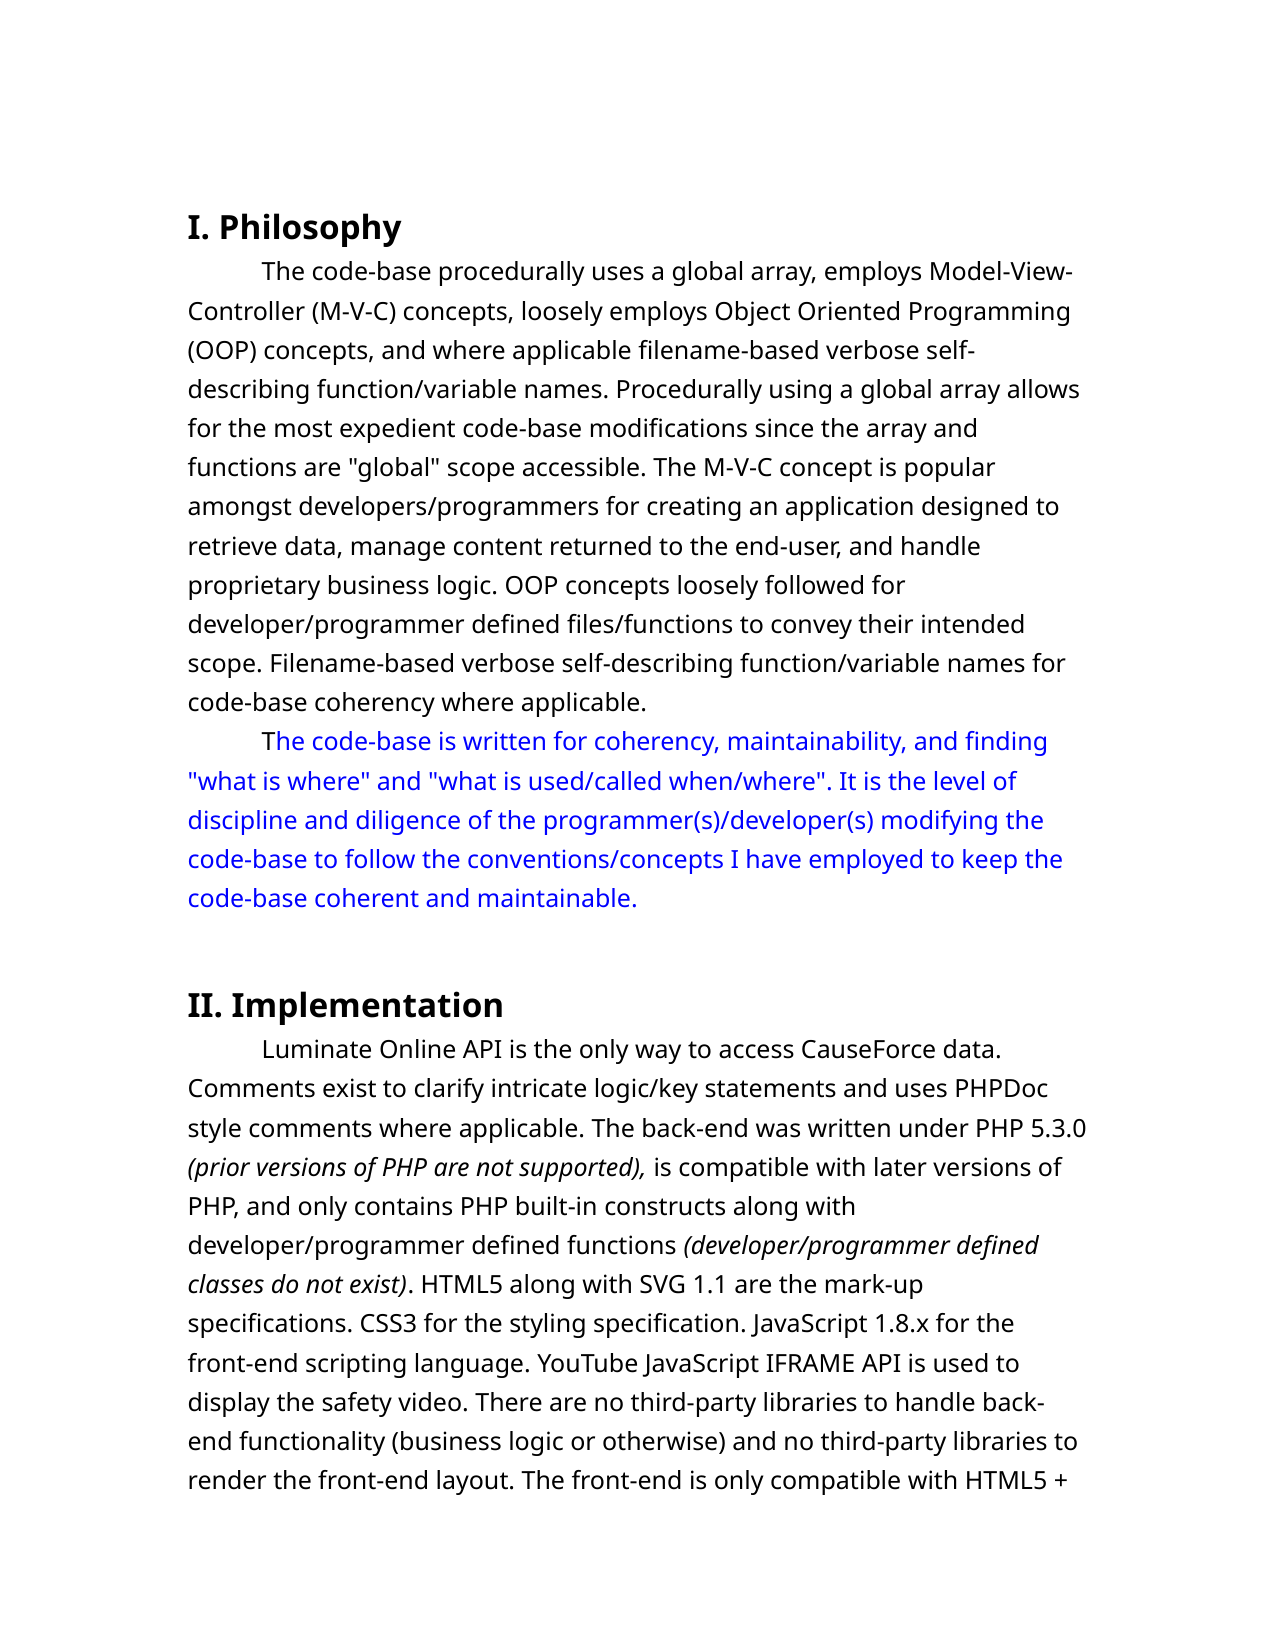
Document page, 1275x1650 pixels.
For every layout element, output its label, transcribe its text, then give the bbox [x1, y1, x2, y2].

text [187, 150, 1087, 178]
text II. Implementation Luminate Online API is the only way to access CauseForce data. Comments exist to clarify intricate logic/key statements and uses PHPDoc style comments where applicable. The back-end was written under PHP 5.3.0 (prior versions of PHP are not supported), is compatible with later versions of PHP, and only contains PHP built-in constructs along with developer/programmer defined functions (developer/programmer defined classes do not exist). HTML5 along with SVG 1.1 are the mark-up specifications. CSS3 for the styling specification. JavaScript 1.8.x for the front-end scripting language. YouTube JavaScript IFRAME API is used to display the safety video. There are no third-party libraries to handle back-end functionality (business logic or otherwise) and no third-party libraries to render the front-end layout. The front-end is only compatible with HTML5 + [187, 941, 1087, 1497]
text I. Philosophy The code-base procedurally uses a global array, employs Model-View-Controller (M-V-C) concepts, loosely employs Object Oriented Programming (OOP) concepts, and where applicable filename-based verbose self-describing function/variable names. Procedurally using a global array allows for the most expedient code-base modifications since the array and functions are "global" scope accessible. The M-V-C concept is popular amongst developers/programmers for creating an application designed to retrieve data, manage content returned to the end-user, and handle proprietary business logic. OOP concepts loosely followed for developer/programmer defined files/functions to convey their intended scope. Filename-based verbose self-describing function/variable names for code-base coherency where applicable. The code-base is written for coherency, maintainability, and finding "what is where" and "what is used/called when/where". It is the level of discipline and diligence of the programmer(s)/developer(s) modifying the code-base to follow the conventions/concepts I have employed to keep the code-base coherent and maintainable. [187, 203, 1087, 915]
